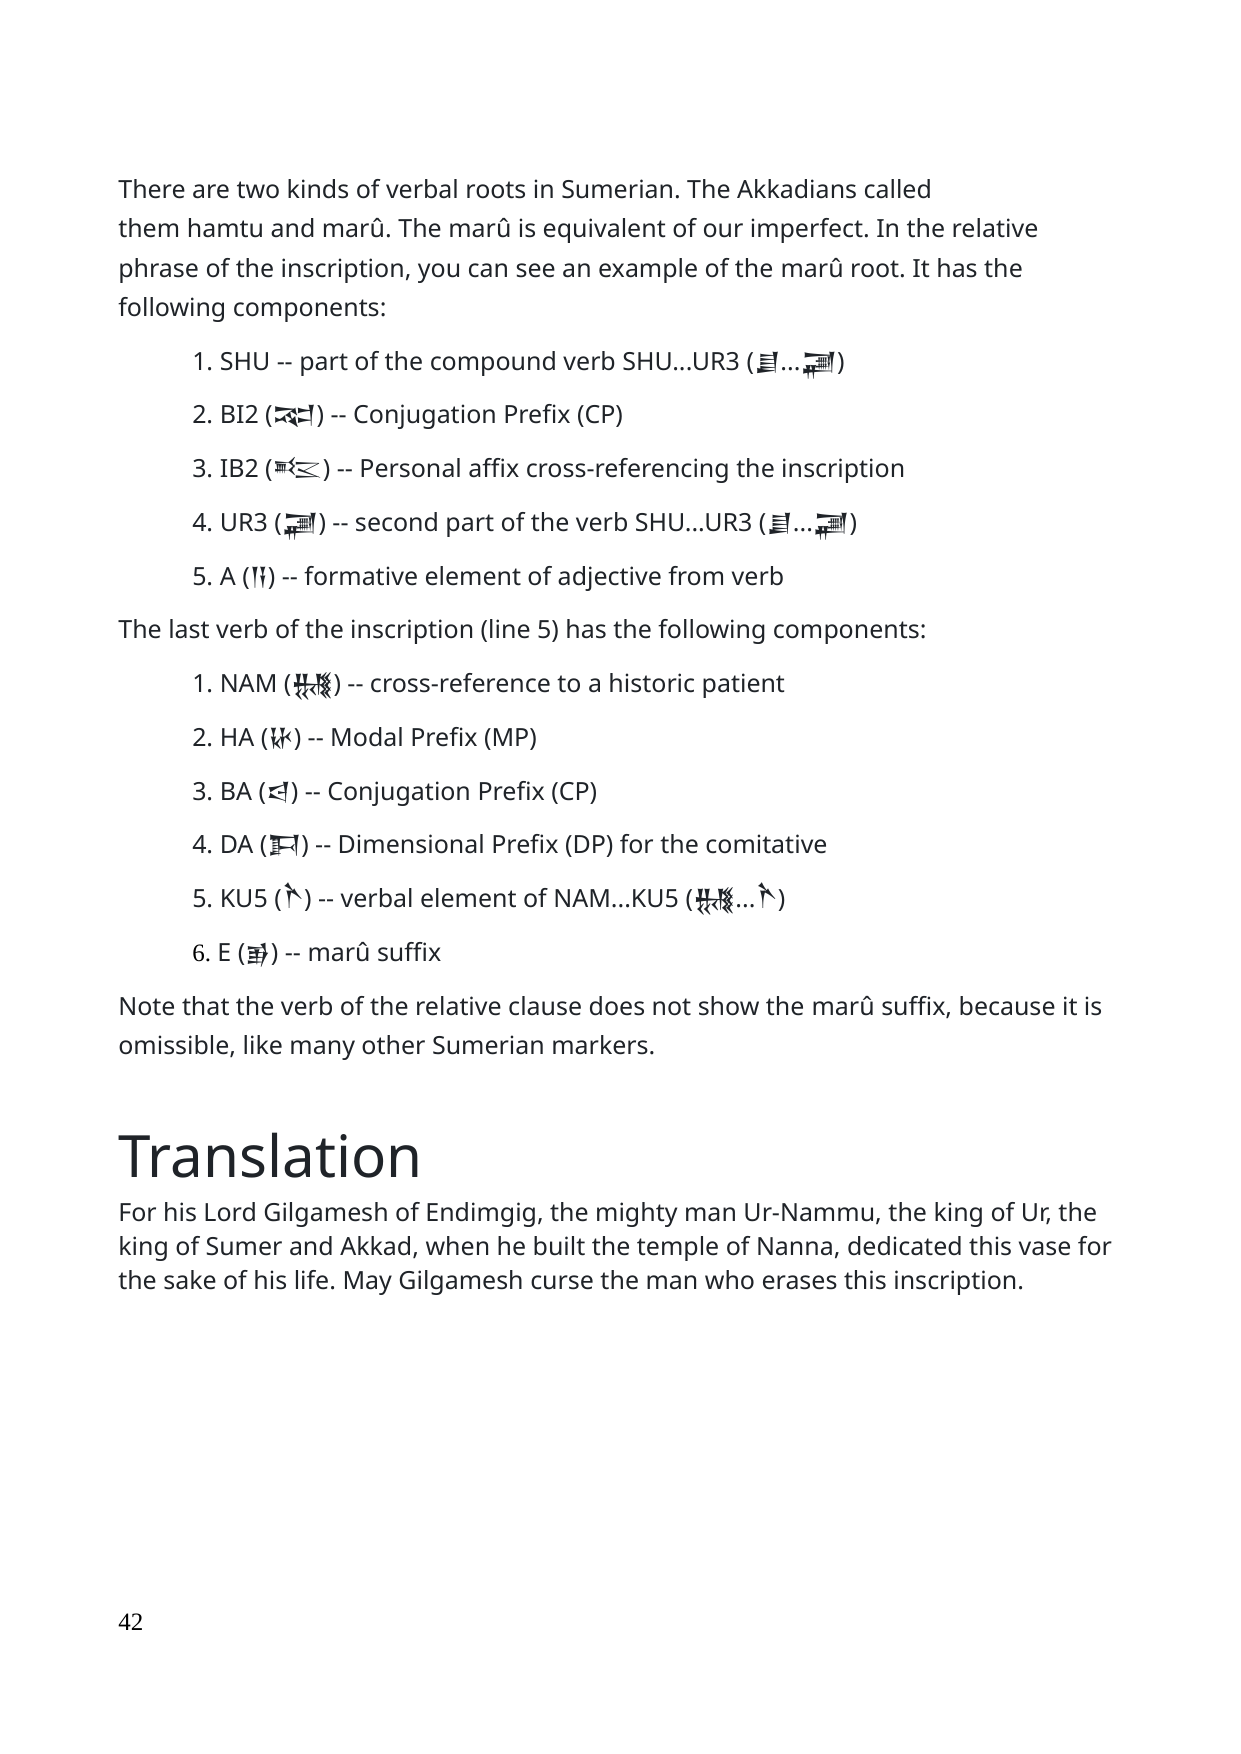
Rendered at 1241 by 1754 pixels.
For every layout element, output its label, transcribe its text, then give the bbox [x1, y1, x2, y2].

list UR3 (𒃡) -- second part of the verb SHU...UR3 (𒋗...𒃡) [118, 504, 1122, 538]
list KU5 (𒋻) -- verbal element of NAM...KU5 (𒉆...𒋻) [118, 881, 1122, 915]
list DA (𒁕) -- Dimensional Prefix (DP) for the comitative [118, 827, 1122, 861]
text For his Lord Gilgamesh of Endimgig, the mighty man Ur-Nammu, the king of Ur, the king of Sumer and Akkad, when he built the temple of Nanna, dedicated this vase for the sake of his life. May Gilgamesh curse the man who erases this inscription. [118, 1194, 1122, 1297]
list A (𒀀) -- formative element of adjective from verb [118, 558, 1122, 592]
text Translation [118, 1115, 1122, 1194]
list IB2 (𒌈) -- Personal affix cross-referencing the inscription [118, 451, 1122, 485]
list E (𒂊) -- marû suffix [118, 934, 1122, 968]
list NAM (𒉆) -- cross-reference to a historic patient [118, 666, 1122, 700]
list HA (𒄩) -- Modal Prefix (MP) [118, 719, 1122, 753]
text There are two kinds of verbal roots in Sumerian. The Akkadians called them hamtu and marû. The marû is equivalent of our imperfect. In the relative phrase of the inscription, you can see an example of the marû root. It has the following components: [118, 172, 1122, 323]
text Note that the verb of the relative clause does not show the marû suffix, because it is omissible, like many other Sumerian markers. [118, 988, 1122, 1061]
text The last verb of the inscription (line 5) has the following components: [118, 612, 1122, 646]
list BI2 (𒉈) -- Conjugation Prefix (CP) [118, 397, 1122, 431]
list BA (𒁀) -- Conjugation Prefix (CP) [118, 773, 1122, 807]
list SHU -- part of the compound verb SHU...UR3 (𒋗...𒃡) [118, 343, 1122, 377]
